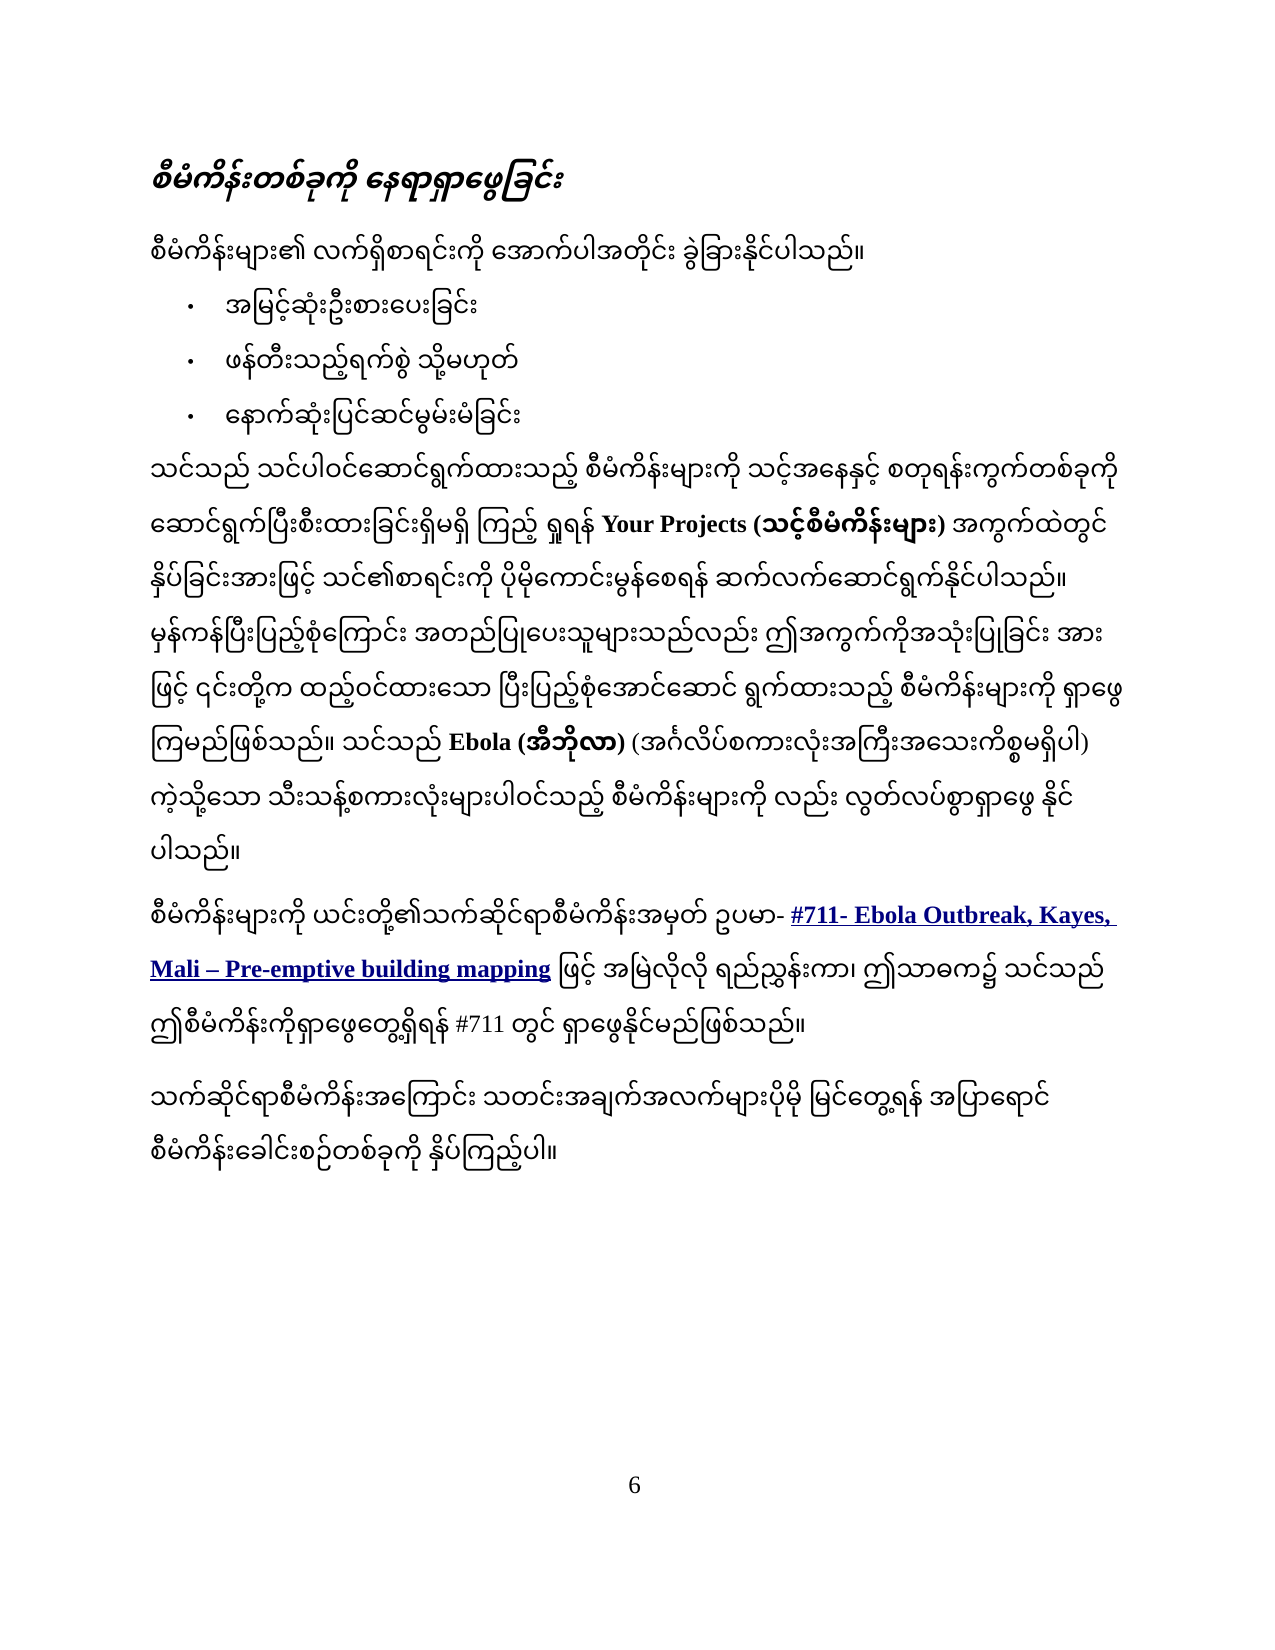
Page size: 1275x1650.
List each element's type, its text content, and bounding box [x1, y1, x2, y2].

text သင်သည် သင်ပါဝင်ဆောင်ရွက်ထားသည့် စီမံကိန်းများကို သင့်အနေနှင့် စတုရန်းကွက်တစ်ခုကိုဆောင်ရွက်ပြီးစီးထားခြင်းရှိမရှိ ကြည့် ရှုရန် Your Projects (သင့်စီမံကိန်းများ) အကွက်ထဲတွင် နှိပ်ခြင်းအားဖြင့် သင်၏စာရင်းကို ပိုမိုကောင်းမွန်စေရန် ဆက်လက်ဆောင်ရွက်နိုင်ပါသည်။ မှန်ကန်ပြီးပြည့်စုံကြောင်း အတည်ပြုပေးသူများသည်လည်း ဤအကွက်ကိုအသုံးပြုခြင်း အားဖြင့် ၎င်းတို့က ထည့်ဝင်ထားသော ပြီးပြည့်စုံအောင်ဆောင် ရွက်ထားသည့် စီမံကိန်းများကို ရှာဖွေကြမည်ဖြစ်သည်။ သင်သည် Ebola (အီဘိုလာ) (အင်္ဂလိပ်စကားလုံးအကြီးအသေးကိစ္စမရှိပါ) ကဲ့သို့သော သီးသန့်စကားလုံးများပါဝင်သည့် စီမံကိန်းများကို လည်း လွတ်လပ်စွာရှာဖွေ နိုင်ပါသည်။ [150, 444, 1125, 881]
text စီမံကိန်းများ၏ လက်ရှိစာရင်းကို အောက်ပါအတိုင်း ခွဲခြားနိုင်ပါသည်။ [150, 226, 1125, 281]
text စီမံကိန်းများကို ယင်းတို့၏သက်ဆိုင်ရာစီမံကိန်းအမှတ် ဥပမာ- #711- Ebola Outbreak, Kayes, Mali – Pre-emptive building mapping ဖြင့် အမြဲလိုလို ရည်ညွှန်းကာ၊ ဤသာဓက၌ သင်သည် ဤစီမံကိန်းကိုရှာဖွေတွေ့ရှိရန် #711 တွင် ရှာဖွေနိုင်မည်ဖြစ်သည်။ [150, 890, 1125, 1054]
list နောက်ဆုံးပြင်ဆင်မွမ်းမံခြင်း [187, 390, 1125, 444]
text သက်ဆိုင်ရာစီမံကိန်းအကြောင်း သတင်းအချက်အလက်များပိုမို မြင်တွေ့ရန် အပြာရောင်စီမံကိန်းခေါင်းစဉ်တစ်ခုကို နှိပ်ကြည့်ပါ။ [150, 1072, 1125, 1181]
list အမြင့်ဆုံးဦးစားပေးခြင်း [187, 281, 1125, 335]
list ဖန်တီးသည့်ရက်စွဲ သို့မဟုတ် [187, 335, 1125, 390]
subtitle စီမံကိန်းတစ်ခုကို နေရာရှာဖွေခြင်း [150, 150, 1125, 214]
